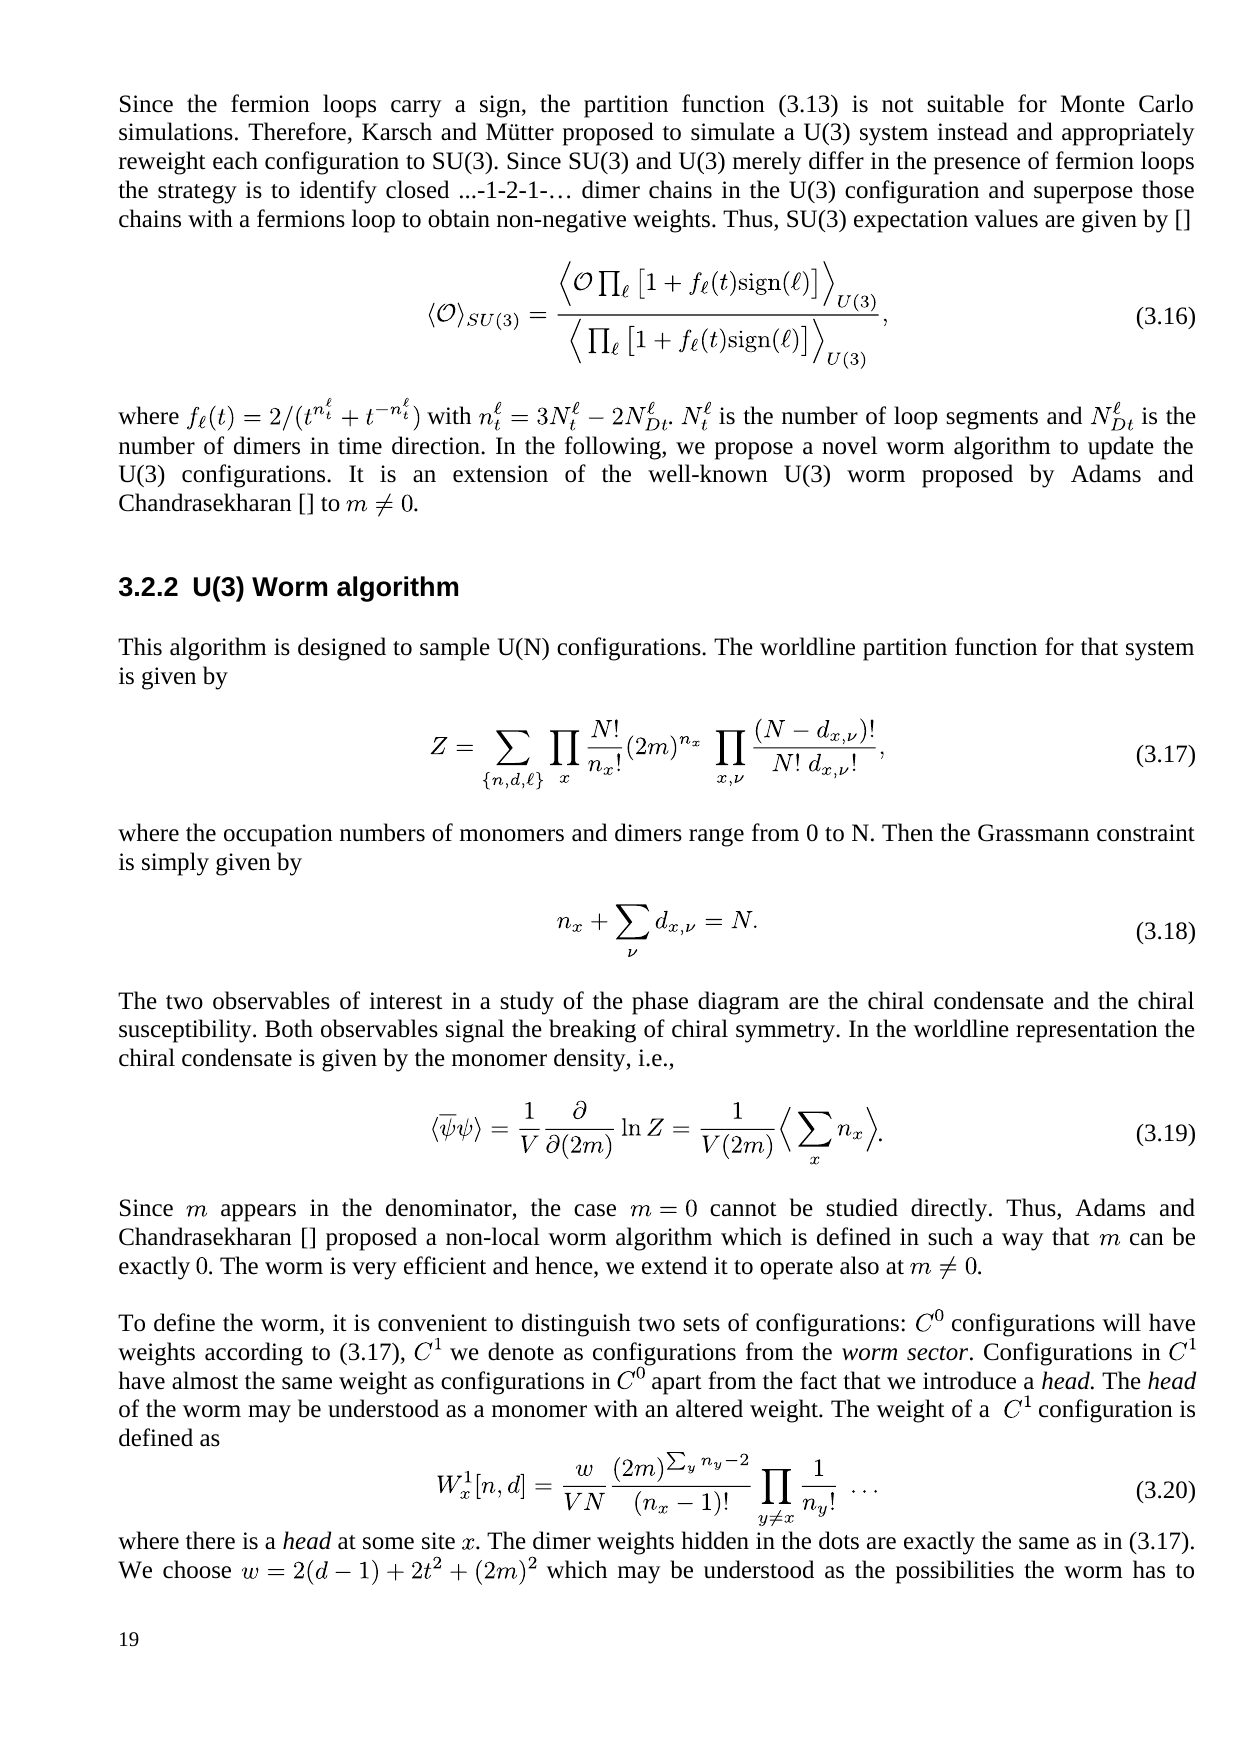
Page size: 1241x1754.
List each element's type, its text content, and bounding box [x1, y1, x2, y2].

text (3.20) [684, 1452, 1196, 1526]
text [118, 718, 760, 789]
text [118, 1452, 666, 1526]
text where the occupation numbers of monomers and dimers range from 0 to N. Then the Grassmann constraint is simply given by [118, 818, 1196, 876]
text where there is a head at some site . The dimer weights hidden in the dots are exactly the same as in (3.17). We choose which may be understood as the possibilities the worm has to [118, 1526, 1196, 1585]
text . (3.19) [876, 1101, 1196, 1164]
text Since appears in the denominator, the case cannot be studied directly. Thus, Adams and Chandrasekharan [] proposed a non-local worm algorithm which is defined in such a way that can be exactly . The worm is very efficient and hence, we extend it to operate also at . [118, 1193, 1196, 1279]
text [118, 1101, 430, 1164]
subtitle U(3) Worm algorithm [118, 571, 1196, 602]
text To define the worm, it is convenient to distinguish two sets of configurations: configurations will have weights according to (3.17), we denote as configurations from the worm sector. Configurations in have almost the same weight as configurations in apart from the fact that we introduce a head. The head of the worm may be understood as a monomer with an altered weight. The weight of a configuration is defined as [118, 1308, 1196, 1452]
text [118, 904, 628, 957]
text where with . is the number of loop segments and is the number of dimers in time direction. In the following, we propose a novel worm algorithm to update the U(3) configurations. It is an extension of the well-known U(3) worm proposed by Adams and Chandrasekharan [] to . [118, 398, 1196, 517]
text Since the fermion loops carry a sign, the partition function (3.13) is not suitable for Monte Carlo simulations. Therefore, Karsch and Mütter proposed to simulate a U(3) system instead and appropriately reweight each configuration to SU(3). Since SU(3) and U(3) merely differ in the presence of fermion loops the strategy is to identify closed ...-1-2-1-… dimer chains in the U(3) configuration and superpose those chains with a fermions loop to obtain non-negative weights. Thus, SU(3) expectation values are given by [] [118, 89, 1196, 232]
text [118, 261, 846, 369]
text (3.17) [862, 718, 1196, 789]
text The two observables of interest in a study of the phase diagram are the chiral condensate and the chiral susceptibility. Both observables signal the breaking of chiral symmetry. In the worldline representation the chiral condensate is given by the monomer density, i.e., [118, 986, 1196, 1072]
text (3.18) [632, 904, 1196, 957]
text (3.16) [825, 261, 1196, 369]
text This algorithm is designed to sample U(N) configurations. The worldline partition function for that system is given by [118, 632, 1196, 690]
